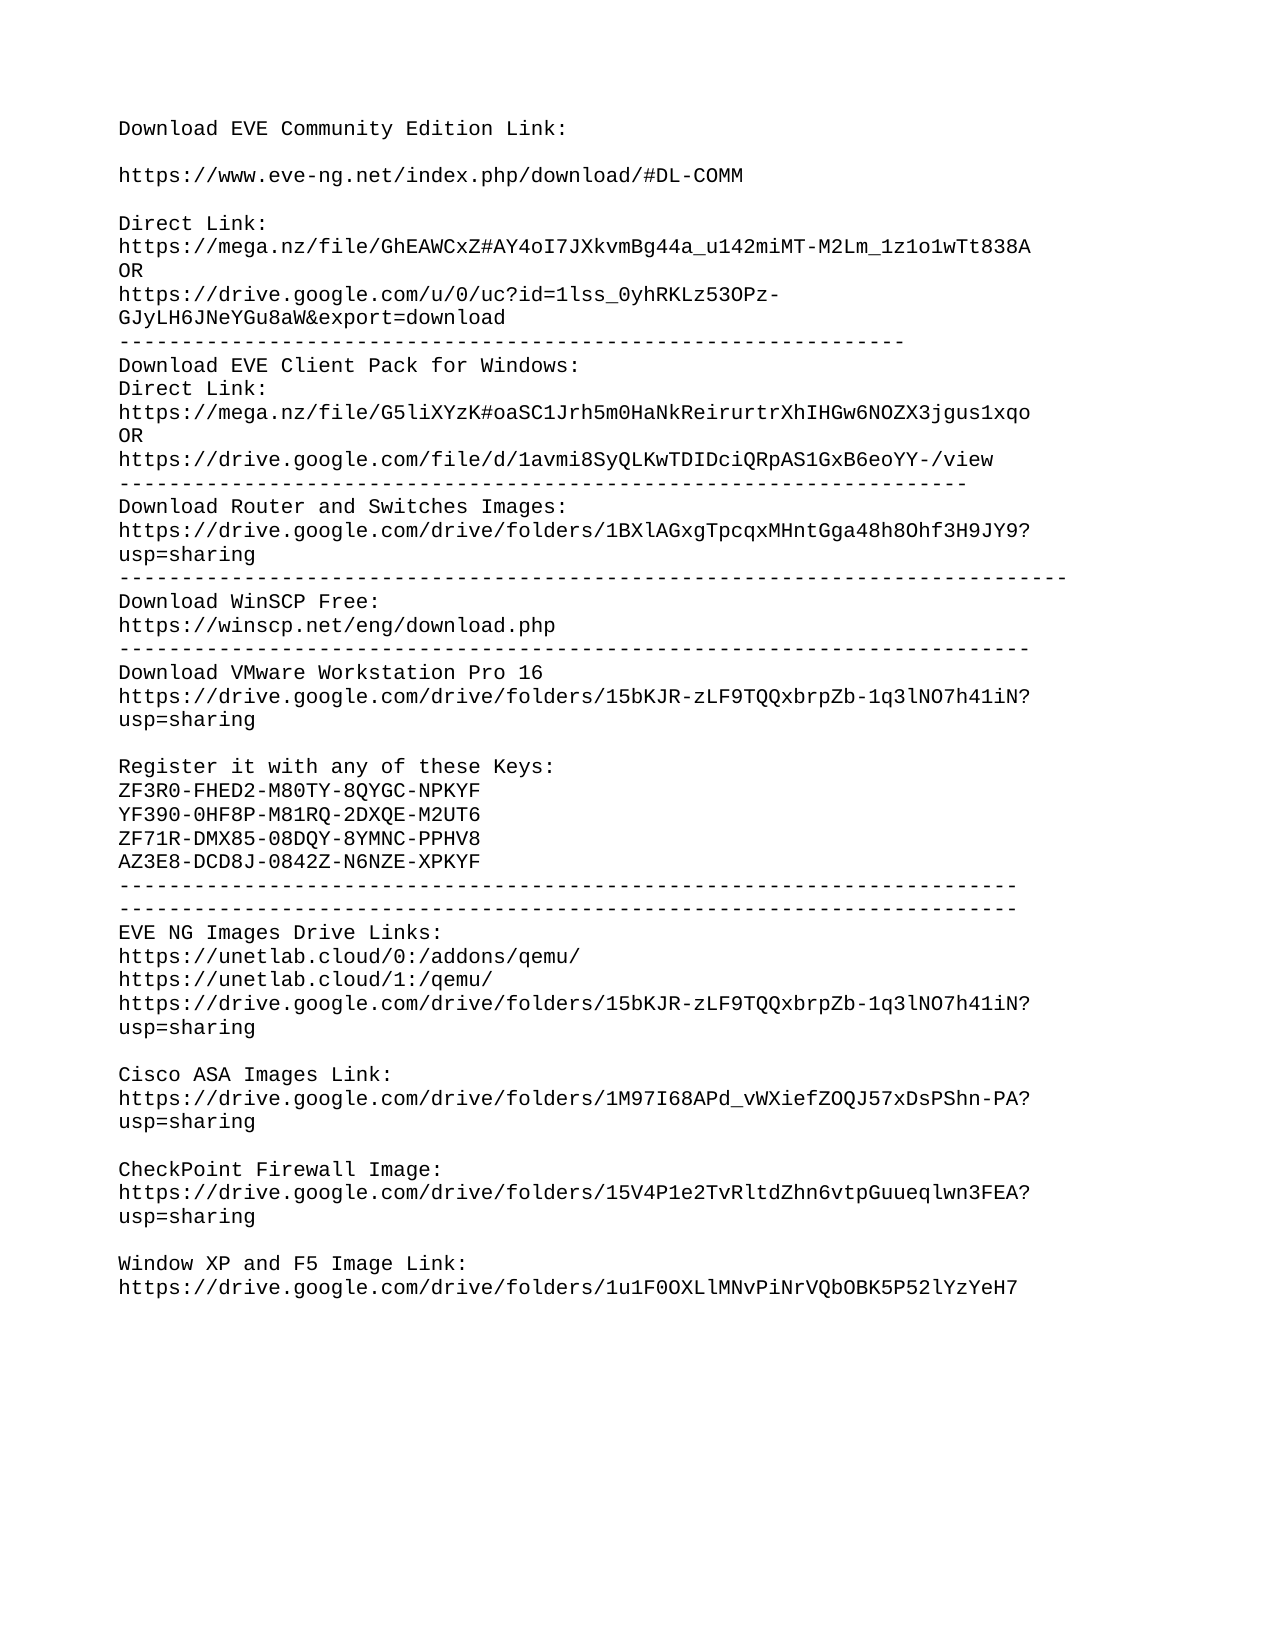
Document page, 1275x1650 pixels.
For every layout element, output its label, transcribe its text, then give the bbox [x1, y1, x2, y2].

text Register it with any of these Keys: [118, 757, 1157, 780]
text ZF3R0-FHED2-M80TY-8QYGC-NPKYF [118, 780, 1157, 804]
text https://drive.google.com/file/d/1avmi8SyQLKwTDIDciQRpAS1GxB6eoYY-/view [118, 449, 1157, 473]
text https://unetlab.cloud/0:/addons/qemu/ [118, 946, 1157, 969]
text https://drive.google.com/drive/folders/15V4P1e2TvRltdZhn6vtpGuueqlwn3FEA?usp=sharing [118, 1182, 1157, 1229]
text https://drive.google.com/drive/folders/1M97I68APd_vWXiefZOQJ57xDsPShn-PA?usp=sharing [118, 1088, 1157, 1135]
text Direct Link: [118, 378, 1157, 402]
text Cisco ASA Images Link: [118, 1064, 1157, 1088]
text https://drive.google.com/drive/folders/15bKJR-zLF9TQQxbrpZb-1q3lNO7h41iN?usp=sharing [118, 686, 1157, 733]
text ------------------------------------------------------------------------- [118, 638, 1157, 662]
text OR [118, 426, 1157, 449]
text Download EVE Client Pack for Windows: [118, 354, 1157, 378]
text ------------------------------------------------------------------------ [118, 898, 1157, 922]
text YF390-0HF8P-M81RQ-2DXQE-M2UT6 [118, 804, 1157, 827]
text EVE NG Images Drive Links: [118, 922, 1157, 946]
text ZF71R-DMX85-08DQY-8YMNC-PPHV8 [118, 827, 1157, 851]
text https://unetlab.cloud/1:/qemu/ [118, 969, 1157, 993]
text OR [118, 260, 1157, 284]
text https://www.eve-ng.net/index.php/download/#DL-COMM [118, 165, 1157, 189]
text ------------------------------------------------------------------------ [118, 875, 1157, 898]
text https://mega.nz/file/G5liXYzK#oaSC1Jrh5m0HaNkReirurtrXhIHGw6NOZX3jgus1xqo [118, 402, 1157, 426]
text -------------------------------------------------------------------- [118, 473, 1157, 496]
text AZ3E8-DCD8J-0842Z-N6NZE-XPKYF [118, 851, 1157, 875]
text ---------------------------------------------------------------------------- [118, 567, 1157, 591]
text https://drive.google.com/drive/folders/1u1F0OXLlMNvPiNrVQbOBK5P52lYzYeH7 [118, 1277, 1157, 1300]
text Download Router and Switches Images: [118, 496, 1157, 520]
text Download VMware Workstation Pro 16 [118, 662, 1157, 686]
text CheckPoint Firewall Image: [118, 1158, 1157, 1182]
text https://winscp.net/eng/download.php [118, 615, 1157, 638]
text https://drive.google.com/u/0/uc?id=1lss_0yhRKLz53OPz-GJyLH6JNeYGu8aW&export=download [118, 284, 1157, 331]
text https://drive.google.com/drive/folders/1BXlAGxgTpcqxMHntGga48h8Ohf3H9JY9?usp=sharing [118, 520, 1157, 567]
text Window XP and F5 Image Link: [118, 1253, 1157, 1277]
text https://drive.google.com/drive/folders/15bKJR-zLF9TQQxbrpZb-1q3lNO7h41iN?usp=sharing [118, 993, 1157, 1040]
text https://mega.nz/file/GhEAWCxZ#AY4oI7JXkvmBg44a_u142miMT-M2Lm_1z1o1wTt838A [118, 236, 1157, 260]
text Download WinSCP Free: [118, 591, 1157, 615]
text --------------------------------------------------------------- [118, 331, 1157, 354]
text Download EVE Community Edition Link: [118, 118, 1157, 142]
text Direct Link: [118, 213, 1157, 236]
